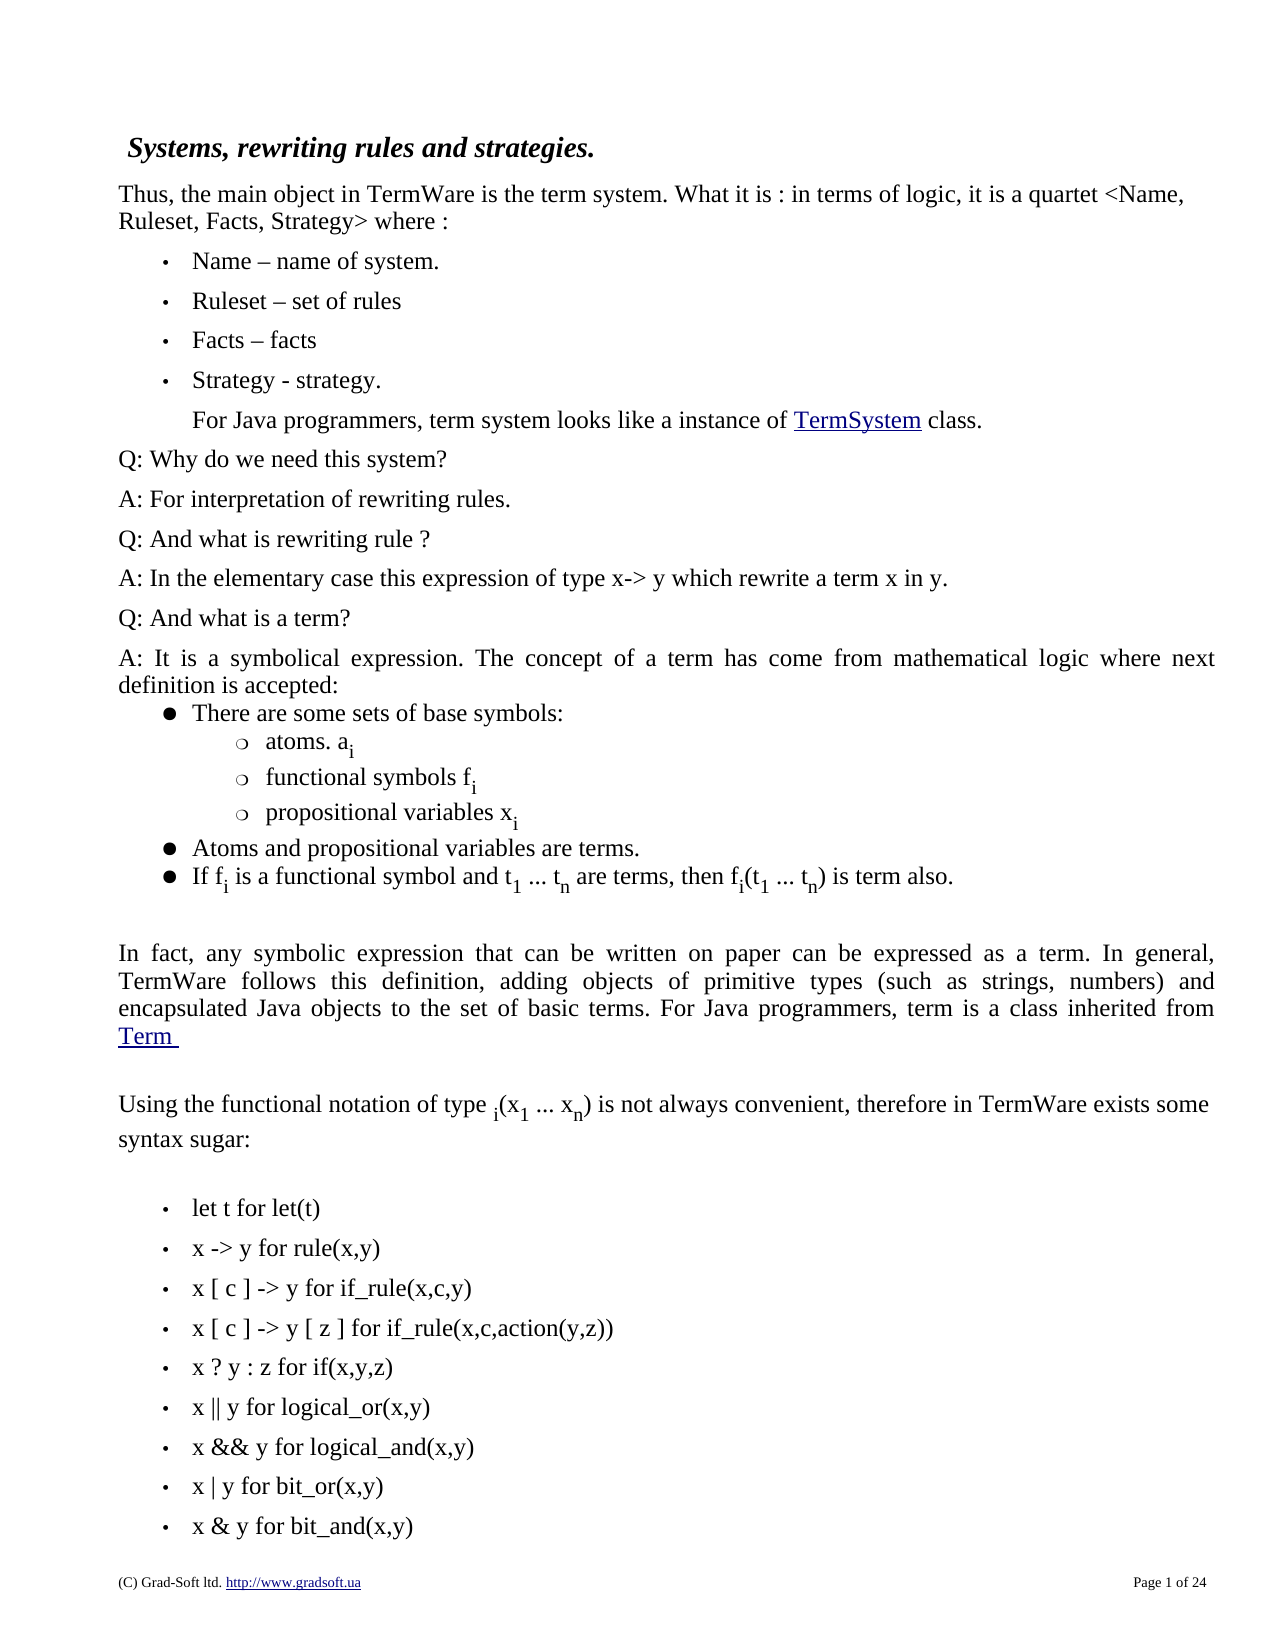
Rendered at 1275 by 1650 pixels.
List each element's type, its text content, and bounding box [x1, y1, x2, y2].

list Atoms and propositional variables are terms. [162, 834, 1216, 862]
text Q: Why do we need this system? [118, 446, 1216, 473]
list x && y for logical_and(x,y) [162, 1433, 1216, 1460]
list x & y for bit_and(x,y) [162, 1512, 1216, 1540]
subtitle Systems, rewriting rules and strategies. [127, 131, 1207, 163]
list x | y for bit_or(x,y) [162, 1472, 1216, 1500]
text A: It is a symbolical expression. The concept of a term has come from mathematical logic where next definition is accepted: [118, 644, 1216, 699]
list For Java programmers, term system looks like a instance of TermSystem class. [162, 406, 1216, 433]
text Thus, the main object in TermWare is the term system. What it is : in terms of logic, it is a quartet <Name, Ruleset, Facts, Strategy> where : [118, 180, 1216, 235]
list x [ c ] -> y for if_rule(x,c,y) [162, 1274, 1216, 1302]
list x ? y : z for if(x,y,z) [162, 1353, 1216, 1381]
text Using the functional notation of type i(x1 ... xn) is not always convenient, therefore in TermWare exists some syntax sugar: [118, 1090, 1216, 1153]
list x || y for logical_or(x,y) [162, 1393, 1216, 1421]
text Q: And what is a term? [118, 604, 1216, 632]
list Name – name of system. [162, 247, 1216, 275]
list x -> y for rule(x,y) [162, 1234, 1216, 1262]
text A: For interpretation of rewriting rules. [118, 485, 1216, 513]
list Strategy - strategy. [162, 366, 1216, 394]
list Facts – facts [162, 326, 1216, 354]
list let t for let(t) [162, 1194, 1216, 1222]
text In fact, any symbolic expression that can be written on paper can be expressed as a term. In general, TermWare follows this definition, adding objects of primitive types (such as strings, numbers) and encapsulated Java objects to the set of basic terms. For Java programmers, term is a class inherited from Term [118, 939, 1216, 1050]
list x [ c ] -> y [ z ] for if_rule(x,c,action(y,z)) [162, 1314, 1216, 1341]
list If fi is a functional symbol and t1 ... tn are terms, then fi(t1 ... tn) is term also. [162, 862, 1216, 898]
list Ruleset – set of rules [162, 287, 1216, 314]
list propositional variables xi [236, 798, 1216, 834]
text Q: And what is rewriting rule ? [118, 525, 1216, 553]
text A: In the elementary case this expression of type x-> y which rewrite a term x in y. [118, 564, 1216, 592]
list functional symbols fi [236, 763, 1216, 798]
list There are some sets of base symbols: [162, 699, 1216, 727]
list atoms. ai [236, 727, 1216, 763]
